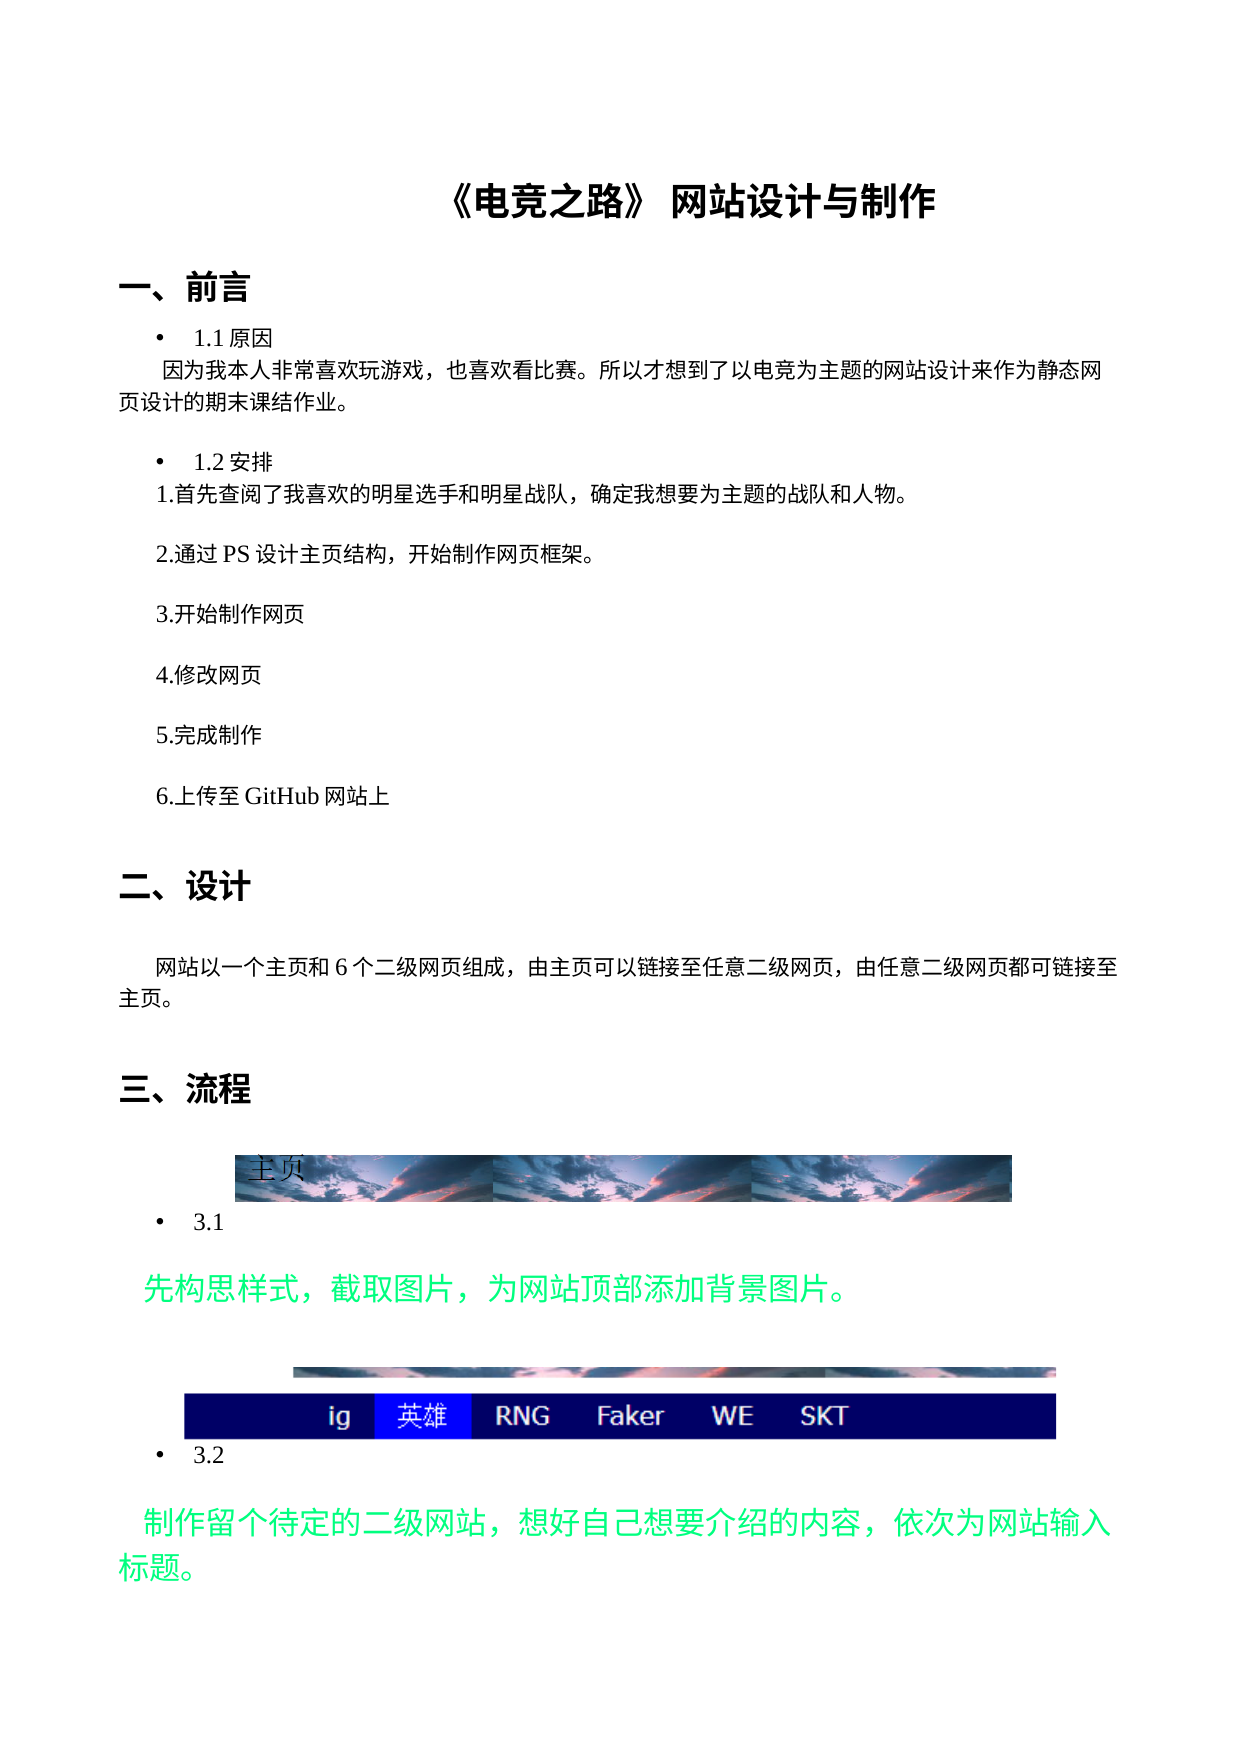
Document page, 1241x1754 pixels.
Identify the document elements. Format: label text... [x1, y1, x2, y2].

text 1.首先查阅了我喜欢的明星选手和明星战队，确定我想要为主题的战队和人物。 [118, 477, 1122, 508]
text 5.完成制作 [118, 718, 1122, 750]
text 3.开始制作网页 [118, 597, 1122, 629]
list 1.2安排 [156, 445, 1122, 477]
picture [118, 1152, 1123, 1207]
list 3.2 [156, 1367, 1122, 1469]
list 3.1 [156, 1207, 1122, 1236]
subtitle 三、流程 [118, 1063, 1122, 1111]
text 网站以一个主页和6个二级网页组成，由主页可以链接至任意二级网页，由任意二级网页都可链接至主页。 [118, 950, 1122, 1013]
subtitle 一、前言 [118, 260, 1122, 309]
text 4.修改网页 [118, 658, 1122, 689]
text 先构思样式，截取图片，为网站顶部添加背景图片。 [118, 1264, 1122, 1310]
text 因为我本人非常喜欢玩游戏，也喜欢看比赛。所以才想到了以电竞为主题的网站设计来作为静态网页设计的期末课结作业。 [118, 353, 1122, 416]
list 1.1原因 [156, 321, 1122, 353]
text 2.通过PS设计主页结构，开始制作网页框架。 [118, 537, 1122, 569]
picture [184, 1367, 1057, 1441]
subtitle 二、设计 [118, 860, 1122, 908]
text 6.上传至GitHub网站上 [118, 779, 1122, 810]
text 制作留个待定的二级网站，想好自己想要介绍的内容，依次为网站输入标题。 [118, 1498, 1122, 1588]
subtitle 《电竞之路》 网站设计与制作 [118, 172, 1122, 227]
